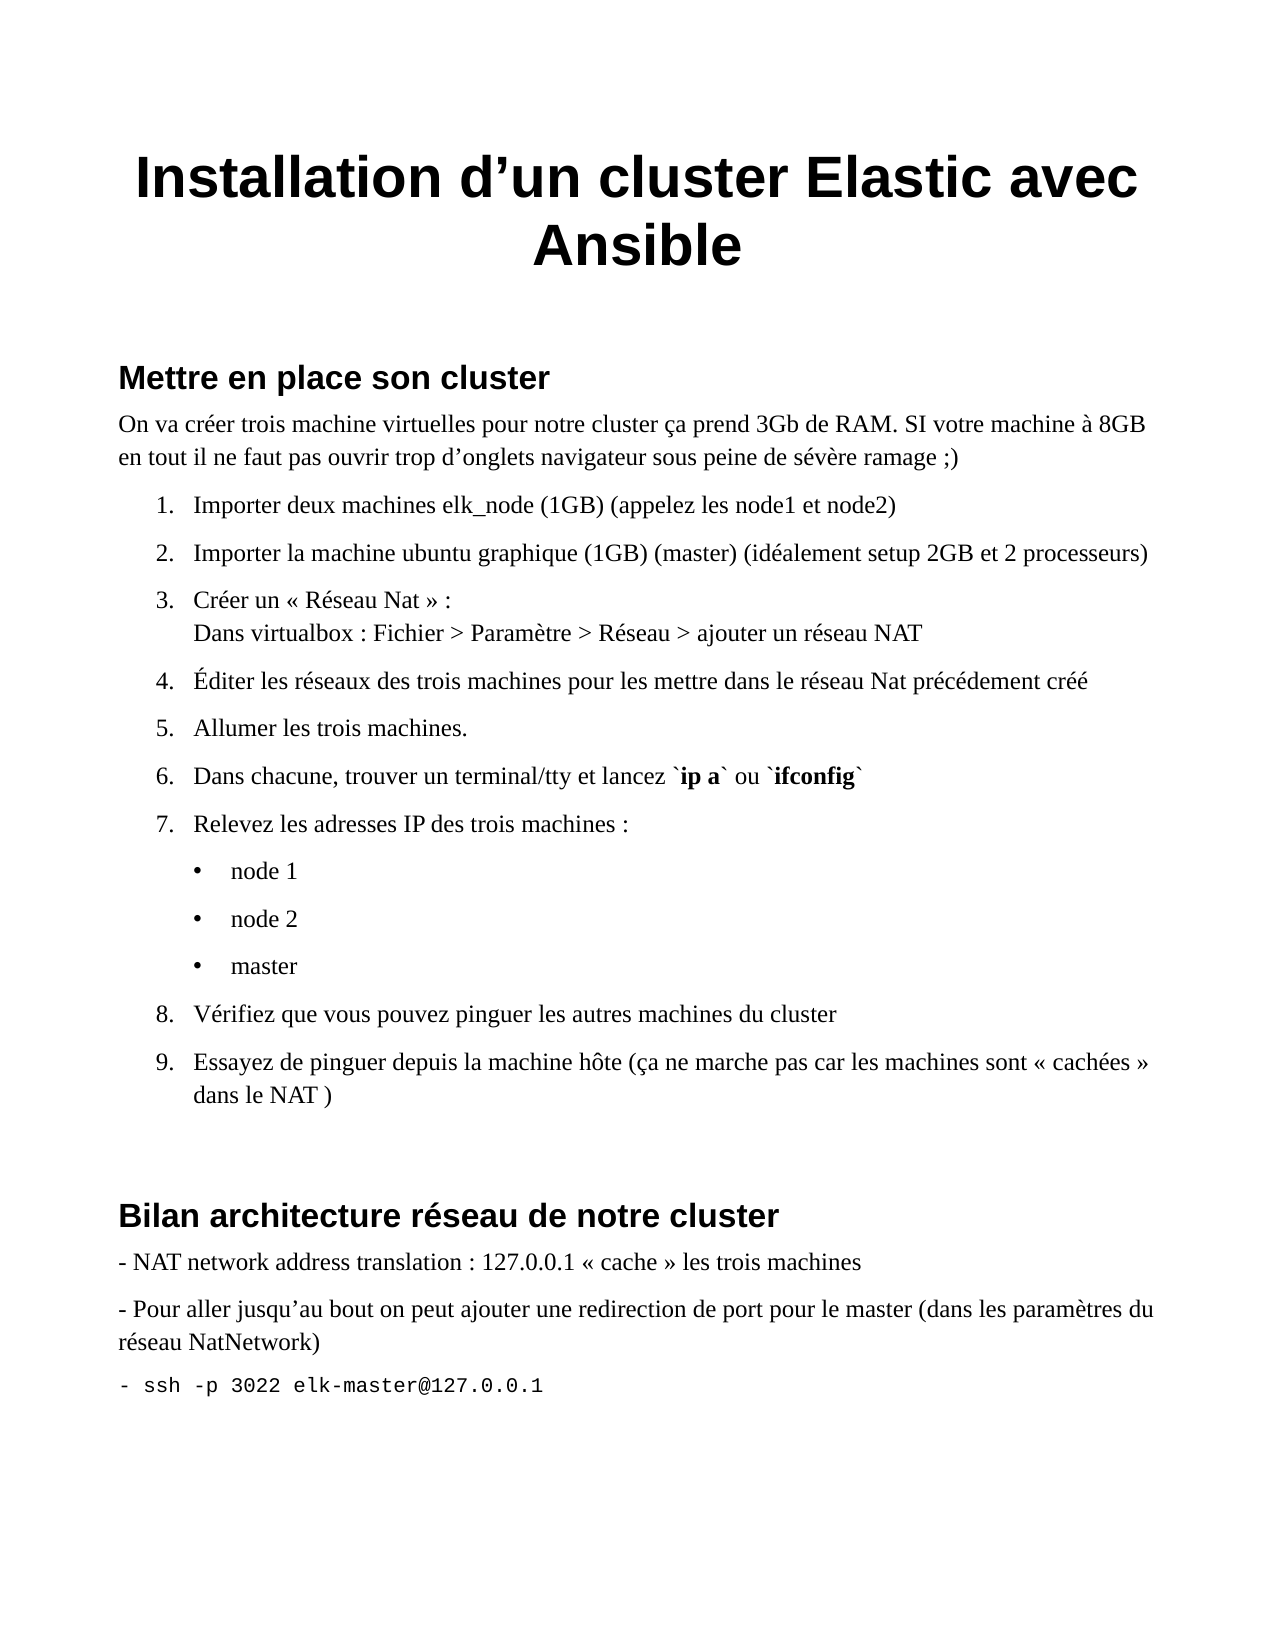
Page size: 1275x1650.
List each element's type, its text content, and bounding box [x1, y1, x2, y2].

list Créer un « Réseau Nat » : Dans virtualbox : Fichier > Paramètre > Réseau > ajouter un réseau NAT [156, 585, 1157, 647]
subtitle Bilan architecture réseau de notre cluster [118, 1196, 1157, 1234]
list Importer la machine ubuntu graphique (1GB) (master) (idéalement setup 2GB et 2 processeurs) [156, 538, 1157, 566]
list Relevez les adresses IP des trois machines : [156, 809, 1157, 837]
text On va créer trois machine virtuelles pour notre cluster ça prend 3Gb de RAM. SI votre machine à 8GB en tout il ne faut pas ouvrir trop d’onglets navigateur sous peine de sévère ramage ;) [118, 409, 1157, 471]
list Importer deux machines elk_node (1GB) (appelez les node1 et node2) [156, 490, 1157, 519]
text - NAT network address translation : 127.0.0.1 « cache » les trois machines [118, 1247, 1157, 1276]
list node 2 [193, 904, 1157, 933]
list master [193, 951, 1157, 980]
text - Pour aller jusqu’au bout on peut ajouter une redirection de port pour le master (dans les paramètres du réseau NatNetwork) [118, 1294, 1157, 1356]
subtitle Mettre en place son cluster [118, 358, 1157, 397]
list Vérifiez que vous pouvez pinguer les autres machines du cluster [156, 999, 1157, 1028]
title Installation d’un cluster Elastic avec Ansible [118, 143, 1157, 277]
list Éditer les réseaux des trois machines pour les mettre dans le réseau Nat précédement créé [156, 666, 1157, 694]
list node 1 [193, 856, 1157, 885]
list Dans chacune, trouver un terminal/tty et lancez `ip a` ou `ifconfig` [156, 761, 1157, 790]
list Essayez de pinguer depuis la machine hôte (ça ne marche pas car les machines sont « cachées » dans le NAT ) [156, 1047, 1157, 1108]
text - ssh -p 3022 elk-master@127.0.0.1 [118, 1375, 1157, 1399]
list Allumer les trois machines. [156, 713, 1157, 742]
